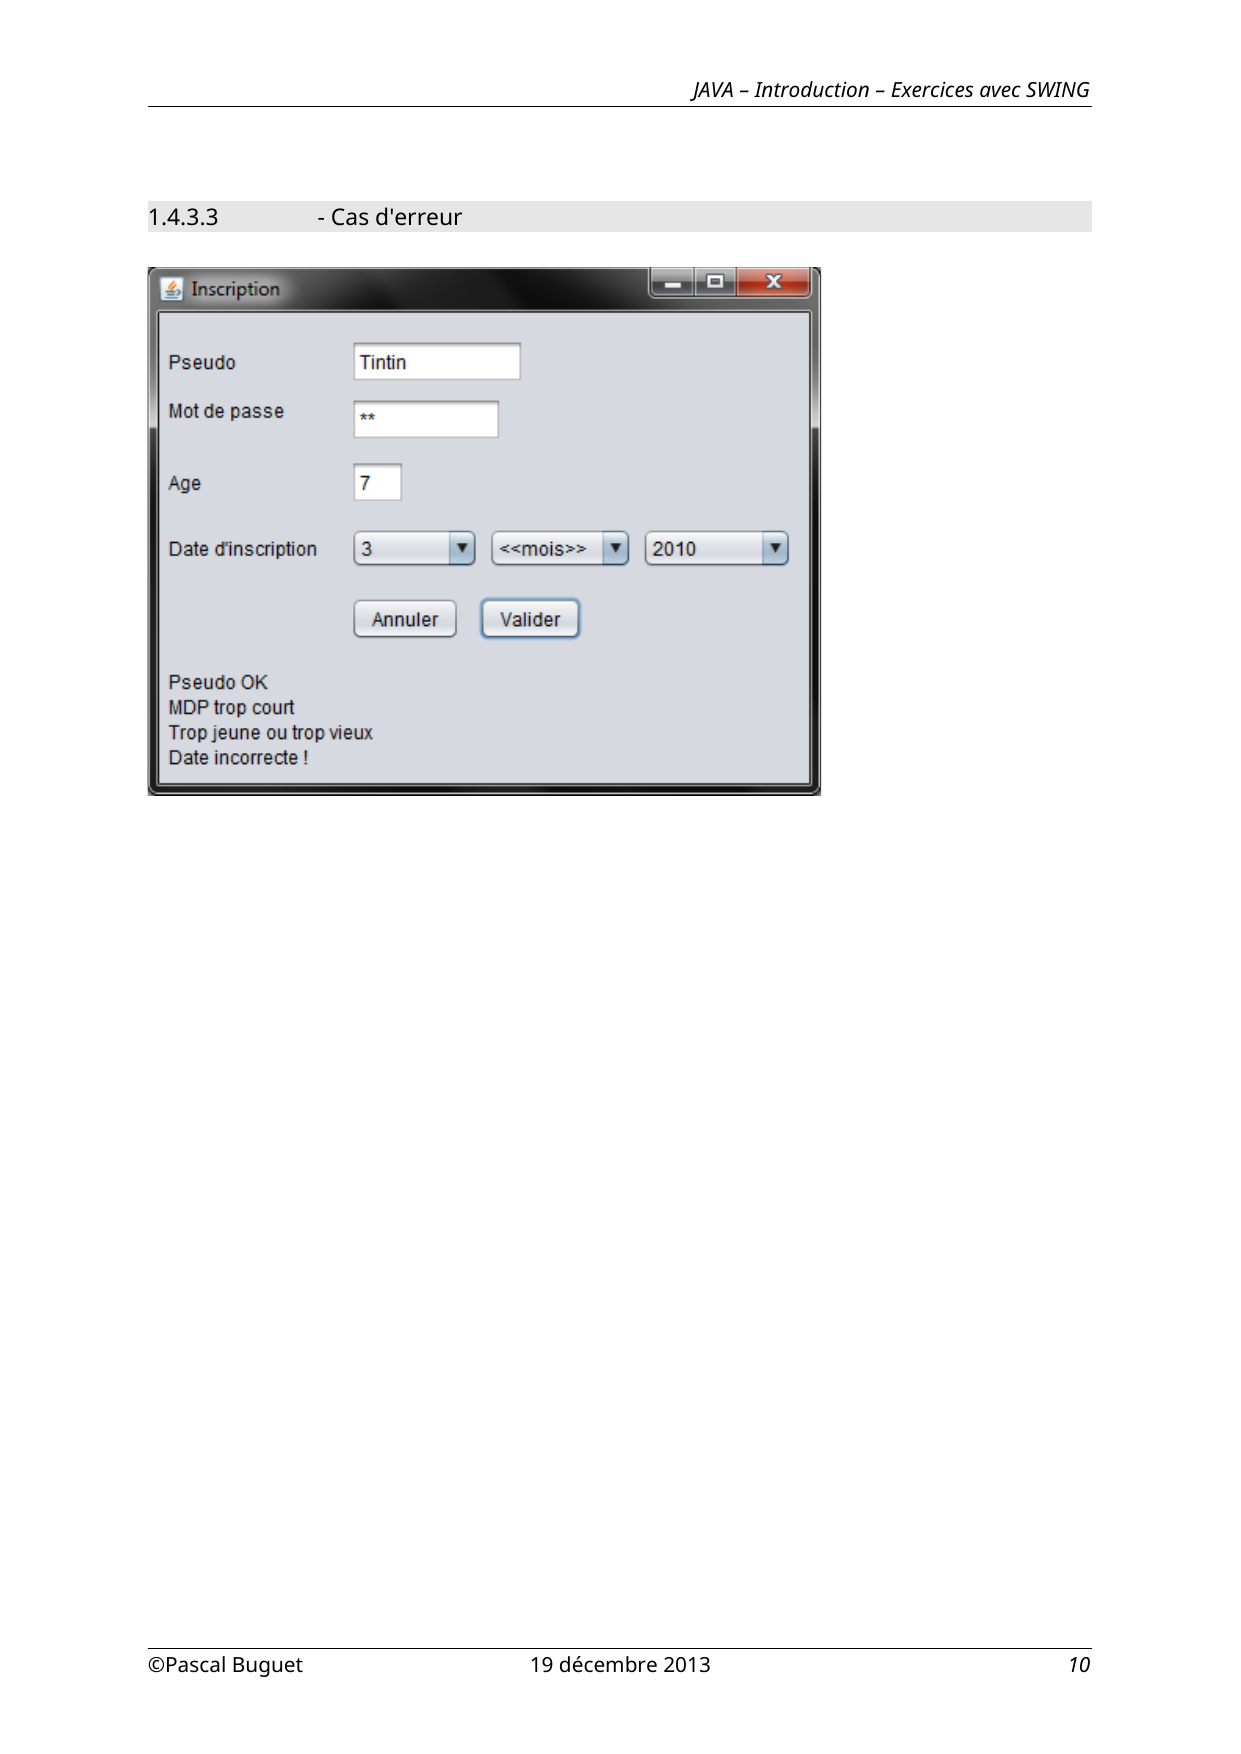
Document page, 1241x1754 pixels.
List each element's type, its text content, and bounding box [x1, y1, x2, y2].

picture [147, 267, 822, 796]
subtitle - Cas d'erreur [148, 201, 1092, 232]
